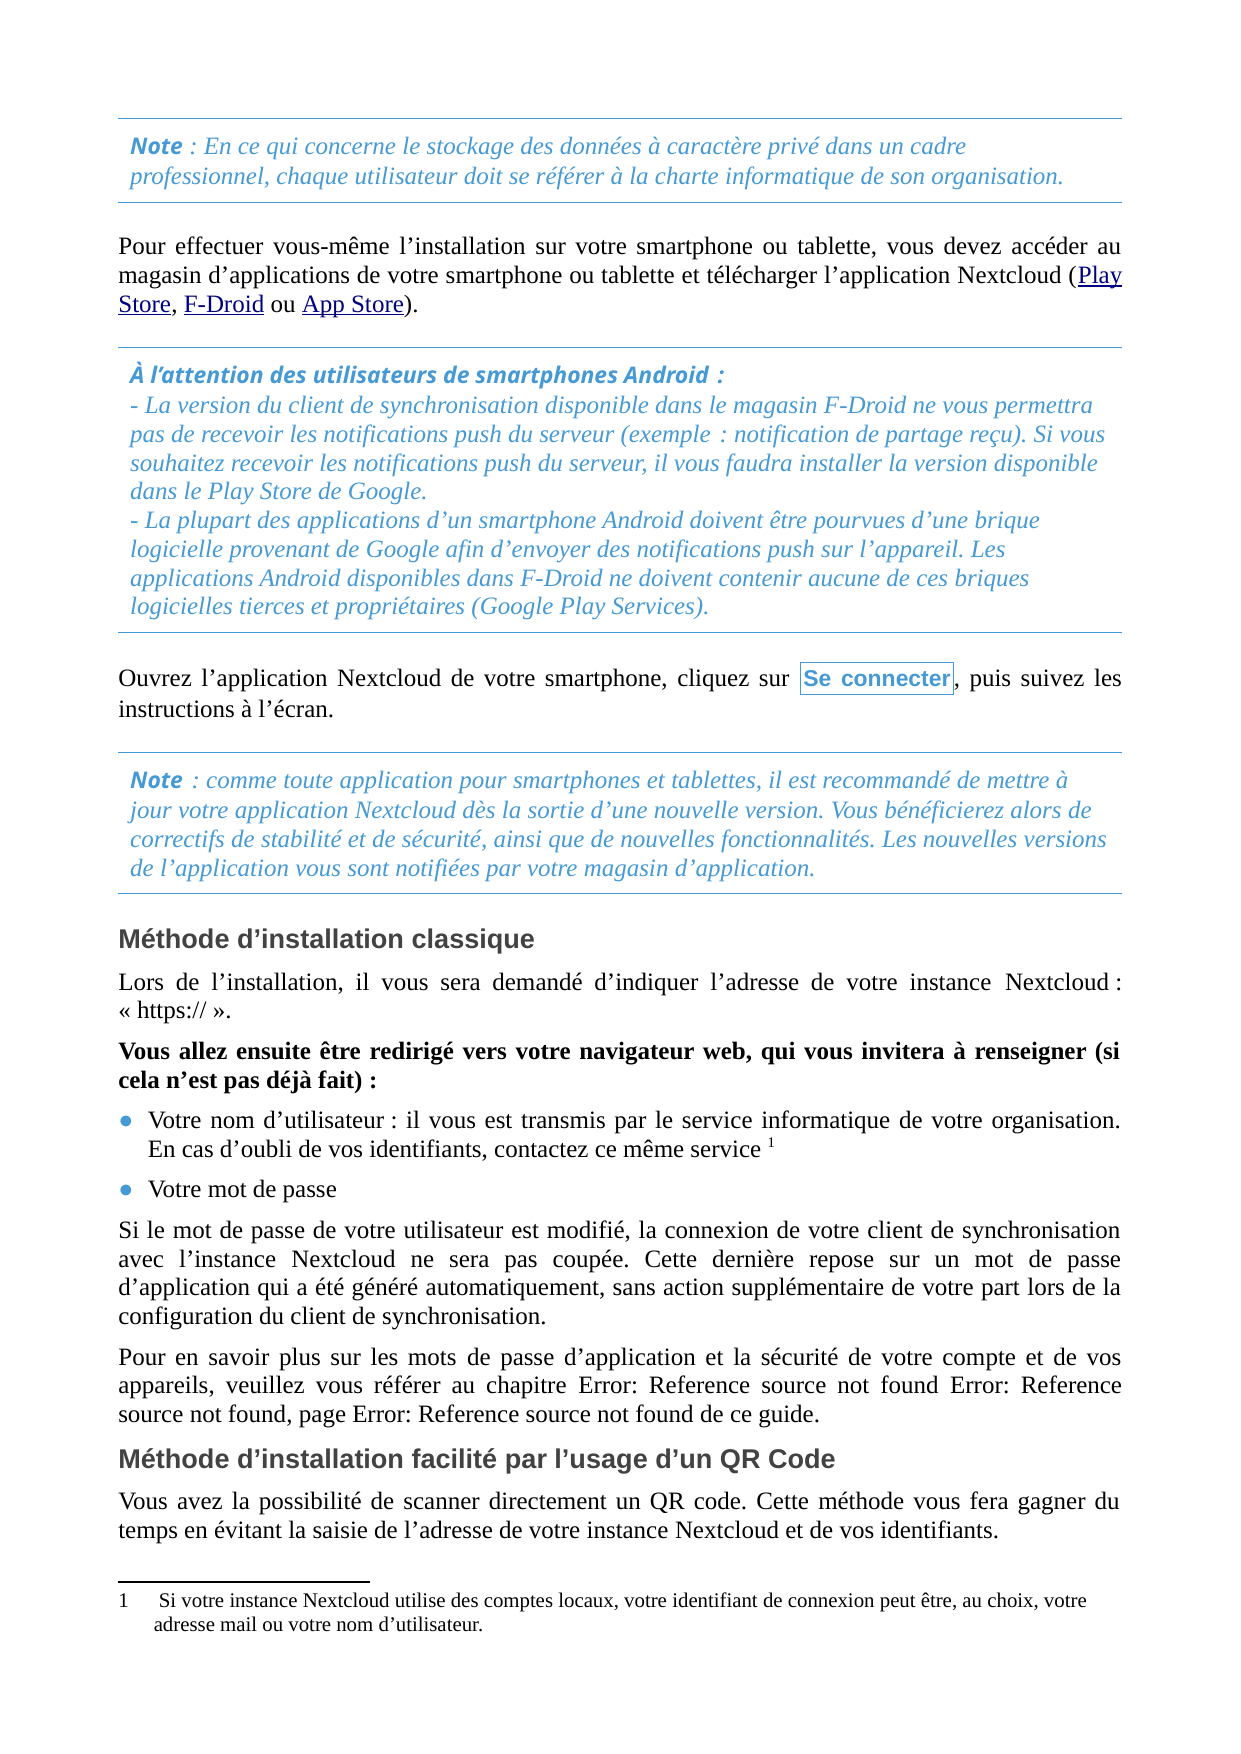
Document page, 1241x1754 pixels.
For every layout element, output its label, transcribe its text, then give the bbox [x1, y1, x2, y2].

text Pour effectuer vous-même l’installation sur votre smartphone ou tablette, vous devez accéder au magasin d’applications de votre smartphone ou tablette et télécharger l’application Nextcloud (Play Store, F-Droid ou App Store). [118, 231, 1122, 318]
text Lors de l’installation, il vous sera demandé d’indiquer l’adresse de votre instance Nextcloud : « https:// ». [118, 967, 1122, 1024]
text Note : comme toute application pour smartphones et tablettes, il est recommandé de mettre à jour votre application Nextcloud dès la sortie d’une nouvelle version. Vous bénéficierez alors de correctifs de stabilité et de sécurité, ainsi que de nouvelles fonctionnalités. Les nouvelles versions de l’application vous sont notifiées par votre magasin d’application. [118, 753, 1122, 893]
list Si votre instance Nextcloud utilise des comptes locaux, votre identifiant de connexion peut être, au choix, votre adresse mail ou votre nom d’utilisateur. [118, 1588, 1122, 1636]
text Si le mot de passe de votre utilisateur est modifié, la connexion de votre client de synchronisation avec l’instance Nextcloud ne sera pas coupée. Cette dernière repose sur un mot de passe d’application qui a été généré automatiquement, sans action supplémentaire de votre part lors de la configuration du client de synchronisation. [118, 1215, 1122, 1330]
text Pour en savoir plus sur les mots de passe d’application et la sécurité de votre compte et de vos appareils, veuillez vous référer au chapitre Erreur : source de la référence non trouvée Erreur : source de la référence non trouvée, page Erreur : source de la référence non trouvée de ce guide. [118, 1342, 1122, 1428]
subtitle Méthode d’installation classique [118, 923, 1122, 954]
text Vous avez la possibilité de scanner directement un QR code. Cette méthode vous fera gagner du temps en évitant la saisie de l’adresse de votre instance Nextcloud et de vos identifiants. [118, 1486, 1122, 1544]
text À l’attention des utilisateurs de smartphones Android : - La version du client de synchronisation disponible dans le magasin F-Droid ne vous permettra pas de recevoir les notifications push du serveur (exemple : notification de partage reçu). Si vous souhaitez recevoir les notifications push du serveur, il vous faudra installer la version disponible dans le Play Store de Google. - La plupart des applications d’un smartphone Android doivent être pourvues d’une brique logicielle provenant de Google afin d’envoyer des notifications push sur l’appareil. Les applications Android disponibles dans F-Droid ne doivent contenir aucune de ces briques logicielles tierces et propriétaires (Google Play Services). [118, 348, 1122, 632]
text Vous allez ensuite être redirigé vers votre navigateur web, qui vous invitera à renseigner (si cela n’est pas déjà fait) : [118, 1036, 1122, 1093]
list Votre nom d’utilisateur : il vous est transmis par le service informatique de votre organisation. En cas d’oubli de vos identifiants, contactez ce même service [118, 1105, 1122, 1163]
text Note : En ce qui concerne le stockage des données à caractère privé dans un cadre professionnel, chaque utilisateur doit se référer à la charte informatique de son organisation. [118, 119, 1122, 202]
text Ouvrez l’application Nextcloud de votre smartphone, cliquez sur Se connecter, puis suivez les instructions à l’écran. [118, 662, 1122, 723]
subtitle Méthode d’installation facilité par l’usage d’un QR Code [118, 1443, 1122, 1474]
list Votre mot de passe [118, 1174, 1122, 1203]
